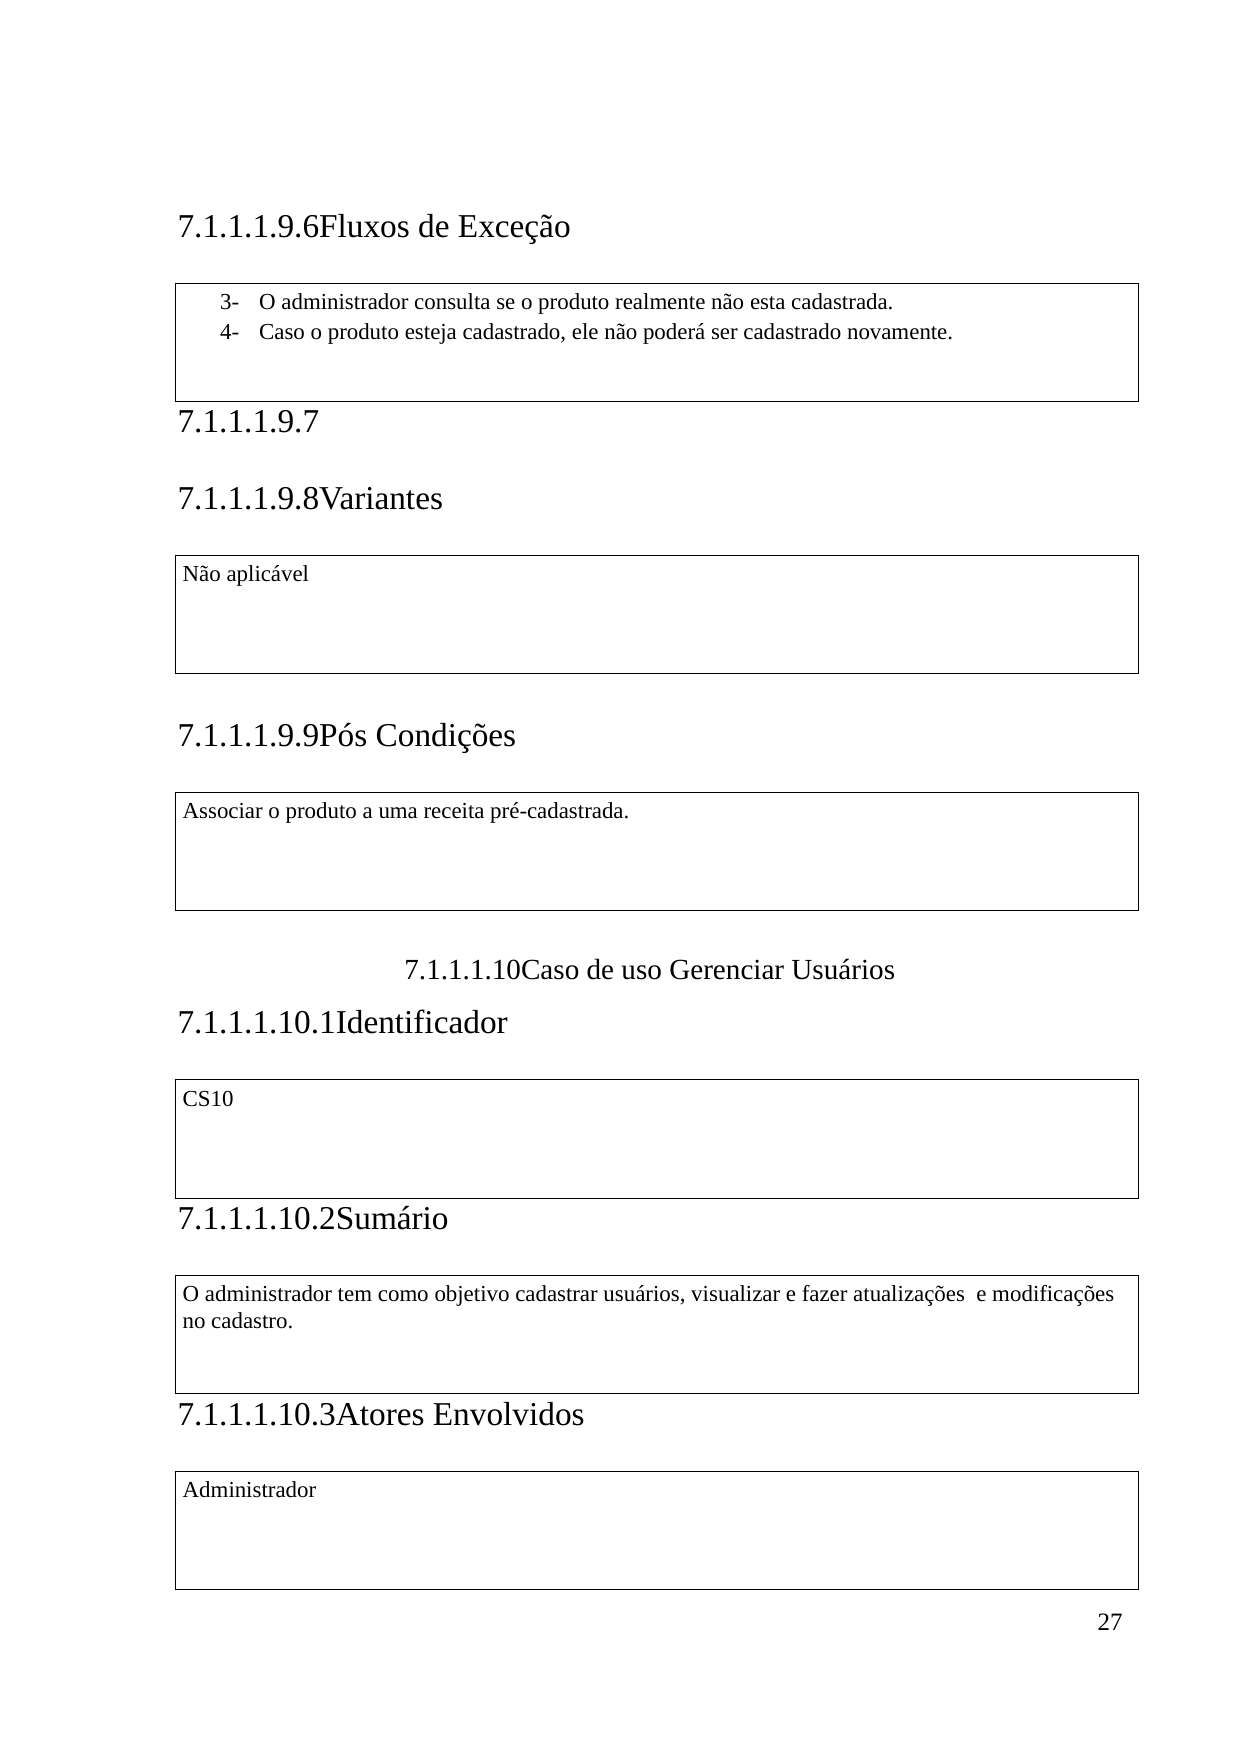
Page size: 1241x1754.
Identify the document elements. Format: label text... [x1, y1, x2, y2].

subtitle Variantes [177, 478, 1122, 517]
subtitle Sumário [177, 1199, 1122, 1237]
table_header CS10 [176, 1080, 1138, 1197]
subtitle Identificador [177, 1003, 1122, 1041]
table_header Administrador [176, 1472, 1138, 1589]
subtitle Fluxos de Exceção [177, 206, 1122, 244]
table_header O administrador consulta se o produto realmente não esta cadastrada. Caso o produto esteja cadastrado, ele não poderá ser cadastrado novamente. [176, 284, 1138, 401]
table_header O administrador tem como objetivo cadastrar usuários, visualizar e fazer atualizações e modificações no cadastro. [176, 1276, 1138, 1393]
table_header Não aplicável [176, 556, 1138, 673]
subtitle Atores Envolvidos [177, 1394, 1122, 1432]
subtitle Caso de uso Gerenciar Usuários [177, 952, 1122, 986]
subtitle Pós Condições [177, 715, 1122, 754]
table_header Associar o produto a uma receita pré-cadastrada. [176, 793, 1138, 910]
